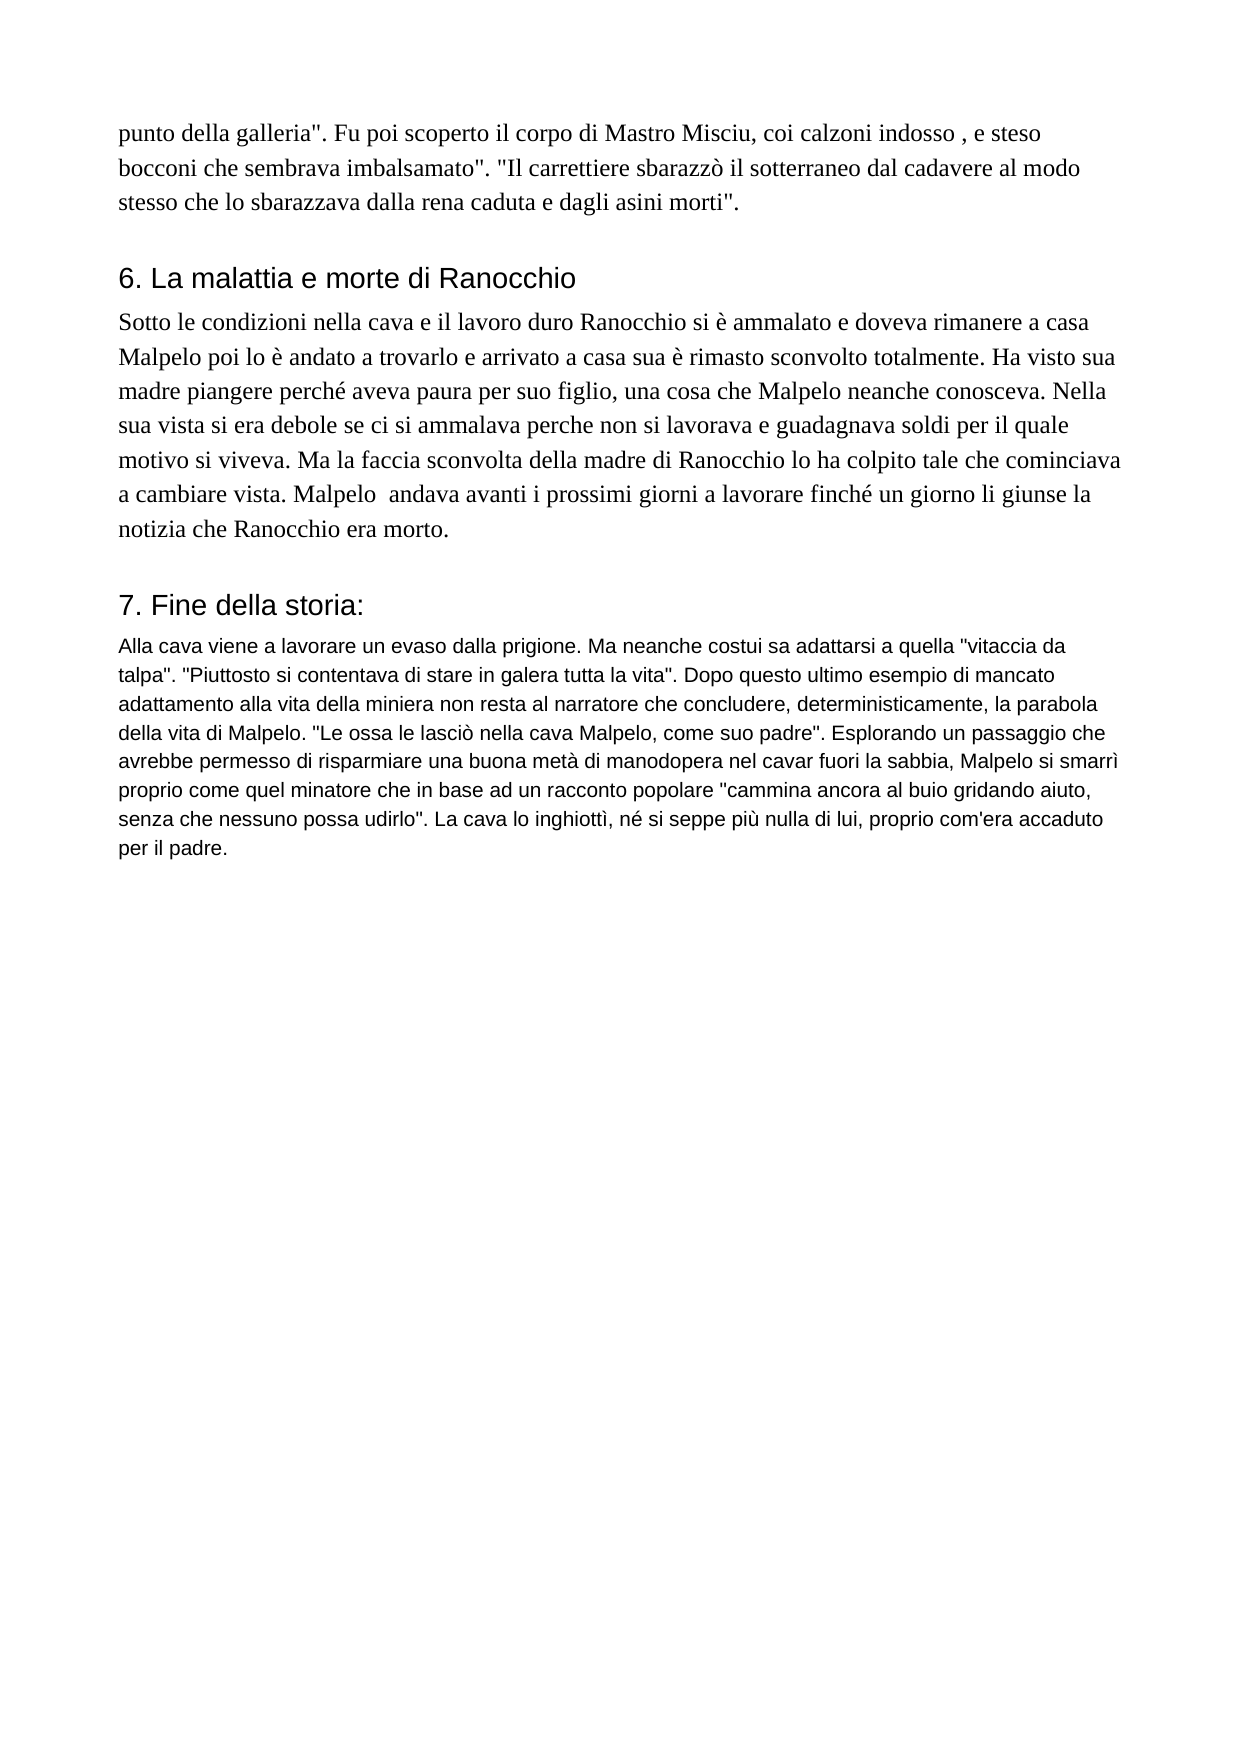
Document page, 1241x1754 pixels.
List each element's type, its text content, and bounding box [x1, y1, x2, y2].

text Sotto le condizioni nella cava e il lavoro duro Ranocchio si è ammalato e doveva rimanere a casa Malpelo poi lo è andato a trovarlo e arrivato a casa sua è rimasto sconvolto totalmente. Ha visto sua madre piangere perché aveva paura per suo figlio, una cosa che Malpelo neanche conosceva. Nella sua vista si era debole se ci si ammalava perche non si lavorava e guadagnava soldi per il quale motivo si viveva. Ma la faccia sconvolta della madre di Ranocchio lo ha colpito tale che cominciava a cambiare vista. Malpelo andava avanti i prossimi giorni a lavorare finché un giorno li giunse la notizia che Ranocchio era morto. [118, 307, 1122, 543]
subtitle 7. Fine della storia: [118, 588, 1122, 622]
text punto della galleria". Fu poi scoperto il corpo di Mastro Misciu, coi calzoni indosso , e steso bocconi che sembrava imbalsamato". "Il carrettiere sbarazzò il sotterraneo dal cadavere al modo stesso che lo sbarazzava dalla rena caduta e dagli asini morti". [118, 118, 1122, 216]
text Alla cava viene a lavorare un evaso dalla prigione. Ma neanche costui sa adattarsi a quella "vitaccia da talpa". "Piuttosto si contentava di stare in galera tutta la vita". Dopo questo ultimo esempio di mancato adattamento alla vita della miniera non resta al narratore che concludere, deterministicamente, la parabola della vita di Malpelo. "Le ossa le lasciò nella cava Malpelo, come suo padre". Esplorando un passaggio che avrebbe permesso di risparmiare una buona metà di manodopera nel cavar fuori la sabbia, Malpelo si smarrì proprio come quel minatore che in base ad un racconto popolare "cammina ancora al buio gridando aiuto, senza che nessuno possa udirlo". La cava lo inghiottì, né si seppe più nulla di lui, proprio com'era accaduto per il padre. [118, 634, 1122, 859]
subtitle 6. La malattia e morte di Ranocchio [118, 261, 1122, 295]
